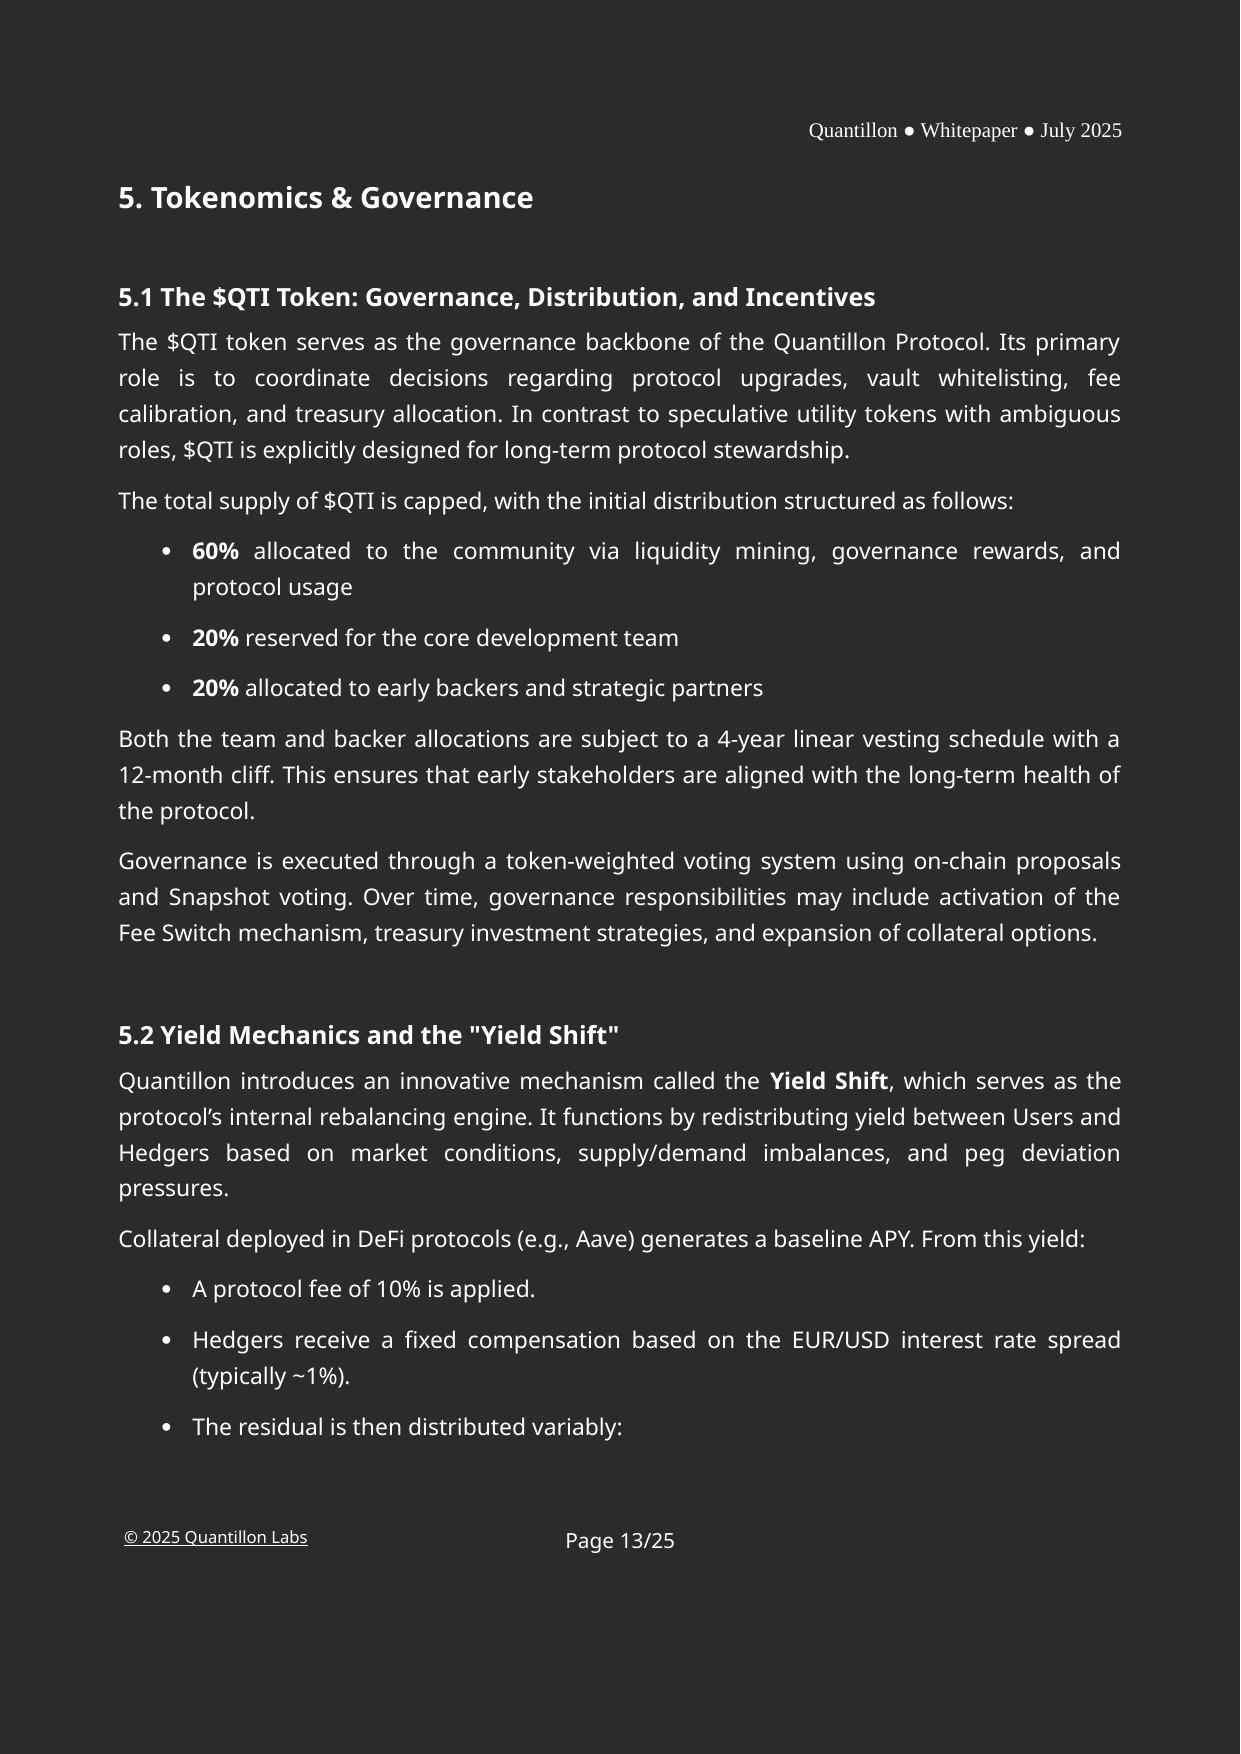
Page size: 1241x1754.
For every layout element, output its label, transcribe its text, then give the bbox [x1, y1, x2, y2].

text Collateral deployed in DeFi protocols (e.g., Aave) generates a baseline APY. From this yield: [118, 1223, 1122, 1254]
list 20% allocated to early backers and strategic partners [162, 672, 1122, 703]
text Quantillon introduces an innovative mechanism called the Yield Shift, which serves as the protocol’s internal rebalancing engine. It functions by redistributing yield between Users and Hedgers based on market conditions, supply/demand imbalances, and peg deviation pressures. [118, 1064, 1122, 1204]
text Both the team and backer allocations are subject to a 4-year linear vesting schedule with a 12-month cliff. This ensures that early stakeholders are aligned with the long-term health of the protocol. [118, 723, 1122, 826]
list The residual is then distributed variably: [162, 1410, 1122, 1442]
subtitle 5.1 The $QTI Token: Governance, Distribution, and Incentives [118, 280, 1122, 314]
text Governance is executed through a token-weighted voting system using on-chain proposals and Snapshot voting. Over time, governance responsibilities may include activation of the Fee Switch mechanism, treasury investment strategies, and expansion of collateral options. [118, 845, 1122, 948]
list 60% allocated to the community via liquidity mining, governance rewards, and protocol usage [162, 535, 1122, 602]
list A protocol fee of 10% is applied. [162, 1273, 1122, 1305]
list Hedgers receive a fixed compensation based on the EUR/USD interest rate spread (typically ~1%). [162, 1324, 1122, 1391]
subtitle 5. Tokenomics & Governance [118, 177, 1122, 217]
list 20% reserved for the core development team [162, 622, 1122, 653]
text The total supply of $QTI is capped, with the initial distribution structured as follows: [118, 485, 1122, 516]
subtitle 5.2 Yield Mechanics and the "Yield Shift" [118, 1018, 1122, 1052]
text The $QTI token serves as the governance backbone of the Quantillon Protocol. Its primary role is to coordinate decisions regarding protocol upgrades, vault whitelisting, fee calibration, and treasury allocation. In contrast to speculative utility tokens with ambiguous roles, $QTI is explicitly designed for long-term protocol stewardship. [118, 326, 1122, 465]
